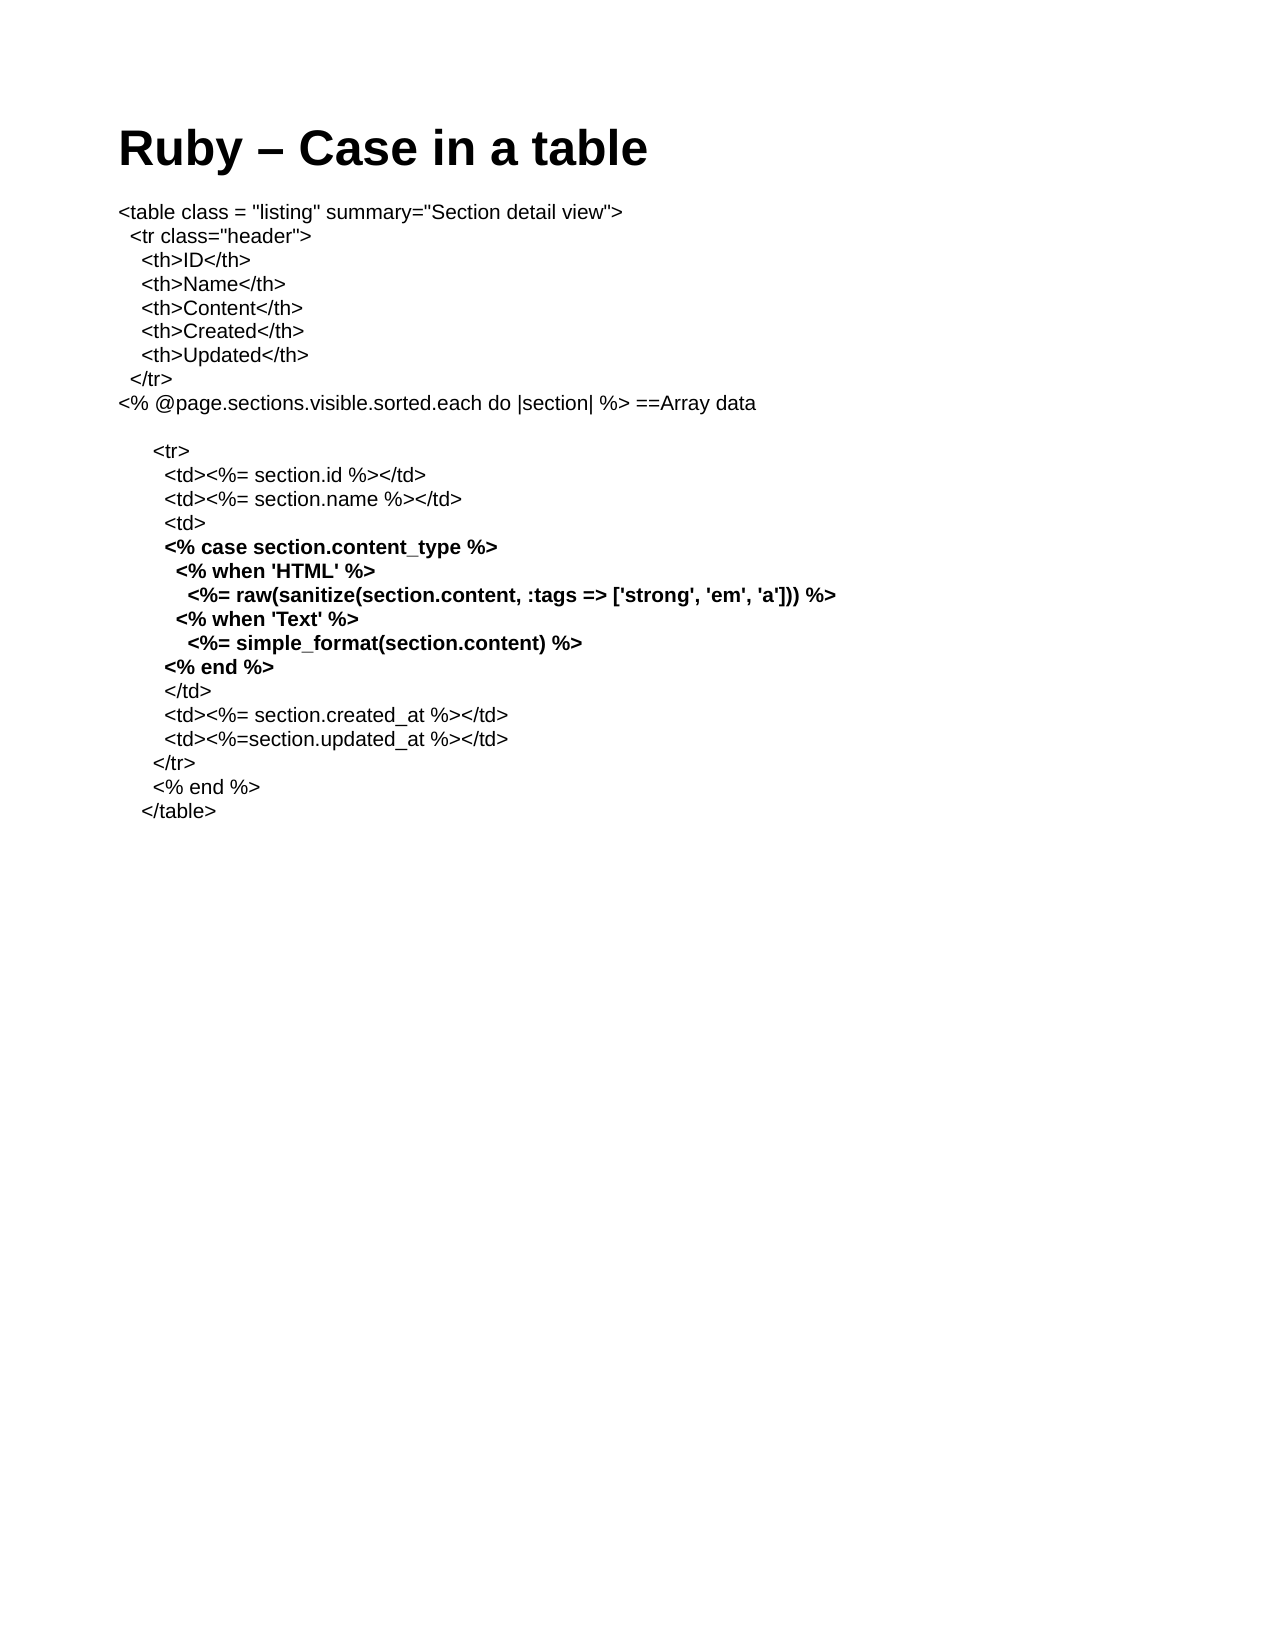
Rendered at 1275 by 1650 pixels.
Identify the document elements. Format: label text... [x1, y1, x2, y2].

text <tr> <td><%= section.id %></td> <td><%= section.name %></td> <td> <% case section.content_type %> <% when 'HTML' %> <%= raw(sanitize(section.content, :tags => ['strong', 'em', 'a'])) %> <% when 'Text' %> <%= simple_format(section.content) %> <% end %> </td> <td><%= section.created_at %></td> <td><%=section.updated_at %></td> </tr> <% end %> </table> [118, 415, 1157, 822]
text Ruby – Case in a table [118, 118, 1157, 176]
text <table class = "listing" summary="Section detail view"> <tr class="header"> <th>ID</th> <th>Name</th> <th>Content</th> <th>Created</th> <th>Updated</th> </tr> <% @page.sections.visible.sorted.each do |section| %> ==Array data [118, 199, 1157, 415]
